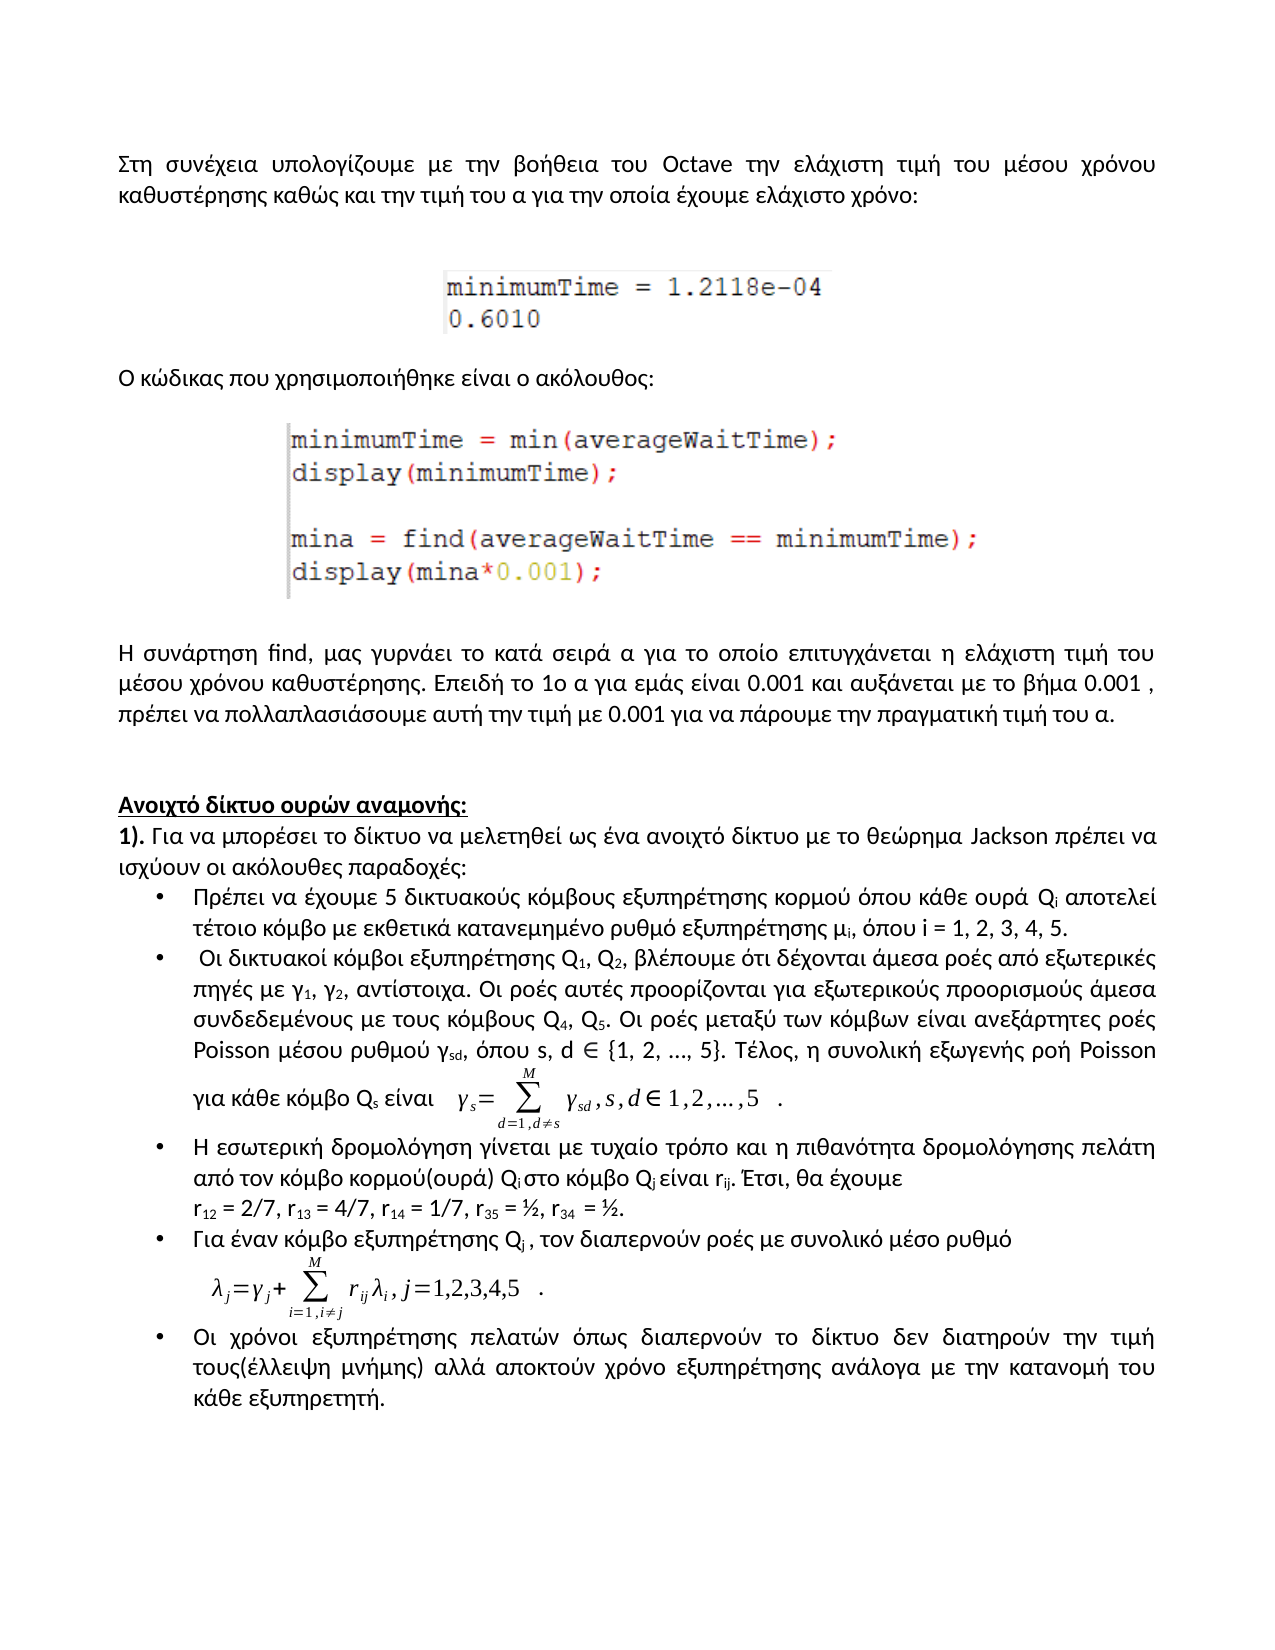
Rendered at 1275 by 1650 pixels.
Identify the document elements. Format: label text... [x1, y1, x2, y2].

list r12 = 2/7, r13 = 4/7, r14 = 1/7, r35 = ½, r34 = ½. [156, 1193, 1157, 1223]
text Η συνάρτηση find, μας γυρνάει το κατά σειρά α για το οποίο επιτυγχάνεται η ελάχιστη τιμή του μέσου χρόνου καθυστέρησης. Επειδή το 1ο α για εμάς είναι 0.001 και αυξάνεται με το βήμα 0.001 , πρέπει να πολλαπλασιάσουμε αυτή την τιμή με 0.001 για να πάρουμε την πραγματική τιμή του α. [118, 606, 1157, 728]
list Οι χρόνοι εξυπηρέτησης πελατών όπως διαπερνούν το δίκτυο δεν διατηρούν την τιμή τους(έλλειψη μνήμης) αλλά αποκτούν χρόνο εξυπηρέτησης ανάλογα με την κατανομή του κάθε εξυπηρετητή. [156, 1321, 1157, 1412]
text 1). Για να μπορέσει το δίκτυο να μελετηθεί ως ένα ανοιχτό δίκτυο με το θεώρημα Jackson πρέπει να ισχύουν οι ακόλουθες παραδοχές: [118, 820, 1157, 881]
list Για έναν κόμβο εξυπηρέτησης Qj , τον διαπερνούν ροές με συνολικό μέσο ρυθμό [156, 1223, 1157, 1254]
picture [286, 423, 989, 599]
picture [443, 270, 833, 334]
text Στη συνέχεια υπολογίζουμε με την βοήθεια του Octave την ελάχιστη τιμή του μέσου χρόνου καθυστέρησης καθώς και την τιμή του α για την οποία έχουμε ελάχιστο χρόνο: [118, 149, 1157, 210]
list . [156, 1254, 1157, 1321]
text Ανοιχτό δίκτυο ουρών αναμονής: [118, 789, 1157, 820]
text Ο κώδικας που χρησιμοποιήθηκε είναι ο ακόλουθος: [118, 271, 1157, 393]
list Πρέπει να έχουμε 5 δικτυακούς κόμβους εξυπηρέτησης κορμού όπου κάθε ουρά Qi αποτελεί τέτοιο κόμβο με εκθετικά κατανεμημένο ρυθμό εξυπηρέτησης μi, όπου i = 1, 2, 3, 4, 5. [156, 881, 1157, 942]
list Οι δικτυακοί κόμβοι εξυπηρέτησης Q1, Q2, βλέπουμε ότι δέχονται άμεσα ροές από εξωτερικές πηγές με γ1, γ2, αντίστοιχα. Οι ροές αυτές προορίζονται για εξωτερικούς προορισμούς άμεσα συνδεδεμένους με τους κόμβους Q4, Q5. Οι ροές μεταξύ των κόμβων είναι ανεξάρτητες ροές Poisson μέσου ρυθμού γsd, όπου s, d ∈ {1, 2, …, 5}. Τέλος, η συνολική εξωγενής ροή Poisson για κάθε κόμβο Qs είναι . [156, 942, 1157, 1132]
list Η εσωτερική δρομολόγηση γίνεται με τυχαίο τρόπο και η πιθανότητα δρομολόγησης πελάτη από τον κόμβο κορμού(ουρά) Qi στο κόμβο Qj είναι rij. Έτσι, θα έχουμε [156, 1132, 1157, 1193]
